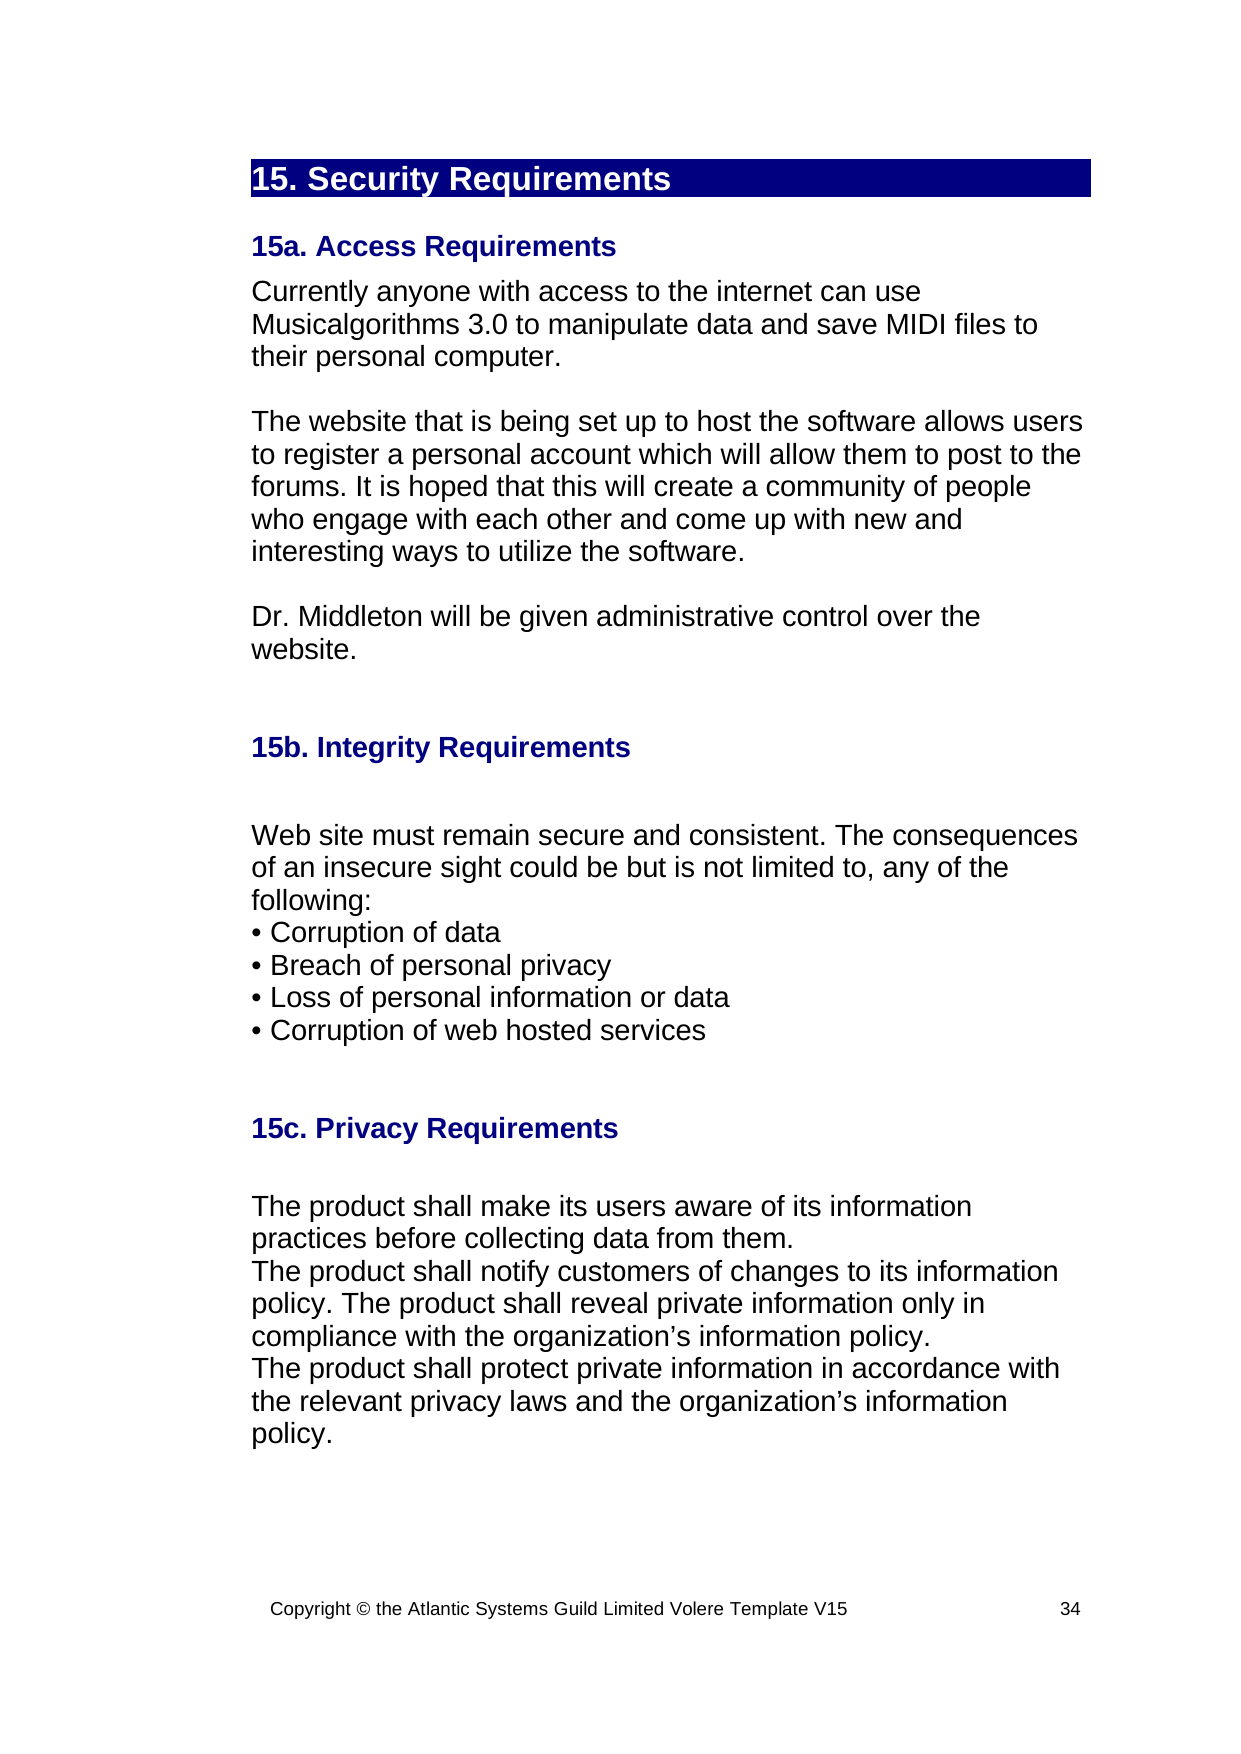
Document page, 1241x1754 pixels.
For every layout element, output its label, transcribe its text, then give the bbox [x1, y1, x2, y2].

subtitle The product shall notify customers of changes to its information policy. The product shall reveal private information only in compliance with the organization’s information policy. [251, 1255, 1091, 1352]
subtitle The website that is being set up to host the software allows users to register a personal account which will allow them to post to the forums. It is hoped that this will create a community of people who engage with each other and come up with new and interesting ways to utilize the software. [251, 405, 1091, 568]
subtitle • Loss of personal information or data [251, 981, 1091, 1014]
subtitle Web site must remain secure and consistent. The consequences of an insecure sight could be but is not limited to, any of the following: [251, 819, 1091, 916]
subtitle 15b. Integrity Requirements [251, 731, 1091, 764]
subtitle • Corruption of data [251, 916, 1091, 949]
subtitle The product shall make its users aware of its information practices before collecting data from them. [251, 1190, 1091, 1255]
subtitle Dr. Middleton will be given administrative control over the website. [251, 600, 1091, 665]
subtitle 15a. Access Requirements [251, 230, 1091, 263]
subtitle 15c. Privacy Requirements [251, 1112, 1091, 1145]
subtitle 15. Security Requirements [251, 159, 1091, 197]
subtitle • Corruption of web hosted services [251, 1014, 1091, 1046]
subtitle Currently anyone with access to the internet can use Musicalgorithms 3.0 to manipulate data and save MIDI files to their personal computer. [251, 275, 1091, 373]
subtitle • Breach of personal privacy [251, 949, 1091, 981]
subtitle The product shall protect private information in accordance with the relevant privacy laws and the organization’s information policy. [251, 1352, 1091, 1450]
